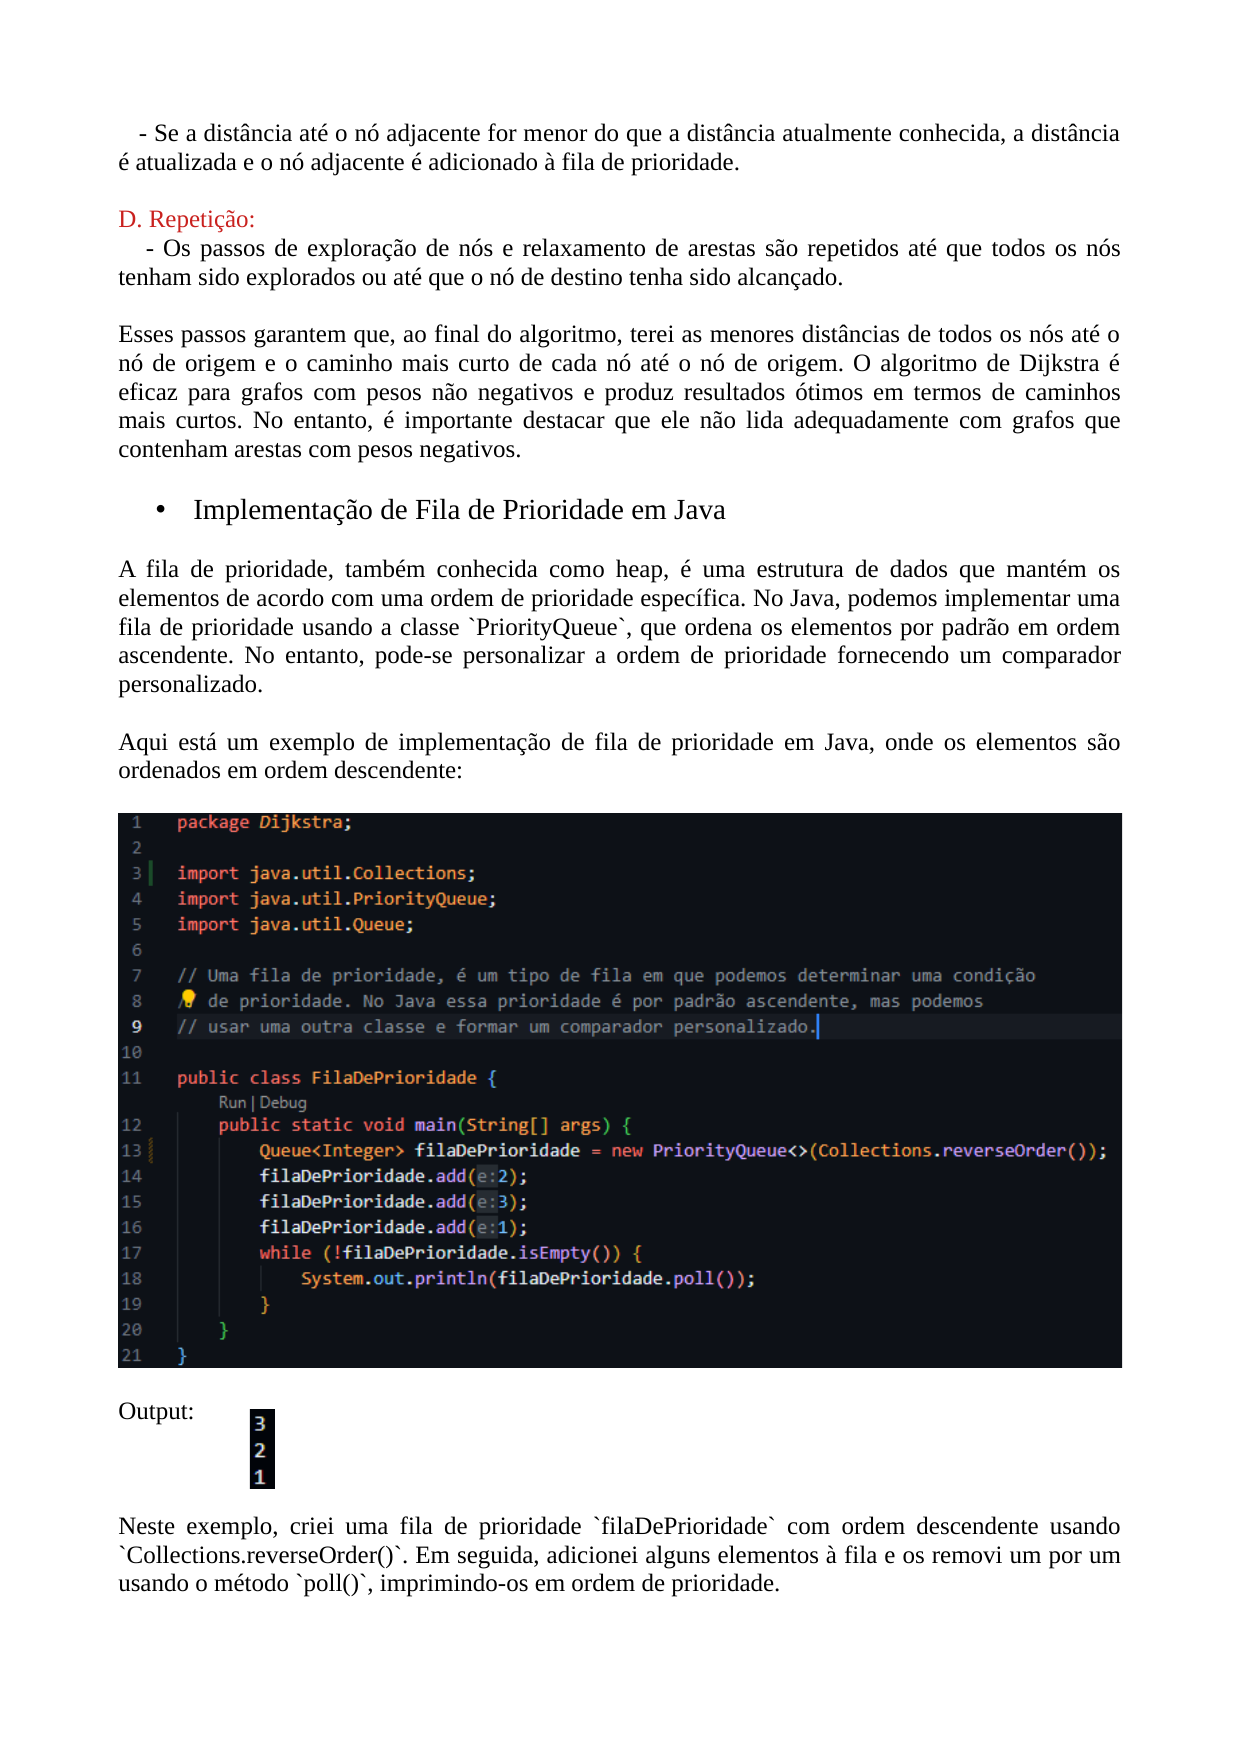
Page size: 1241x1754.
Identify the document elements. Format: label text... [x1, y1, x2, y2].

text Aqui está um exemplo de implementação de fila de prioridade em Java, onde os elementos são ordenados em ordem descendente: [118, 727, 1122, 784]
text Neste exemplo, criei uma fila de prioridade `filaDePrioridade` com ordem descendente usando `Collections.reverseOrder()`. Em seguida, adicionei alguns elementos à fila e os removi um por um usando o método `poll()`, imprimindo-os em ordem de prioridade. [118, 1511, 1122, 1597]
text A fila de prioridade, também conhecida como heap, é uma estrutura de dados que mantém os elementos de acordo com uma ordem de prioridade específica. No Java, podemos implementar uma fila de prioridade usando a classe `PriorityQueue`, que ordena os elementos por padrão em ordem ascendente. No entanto, pode-se personalizar a ordem de prioridade fornecendo um comparador personalizado. [118, 554, 1122, 698]
text Esses passos garantem que, ao final do algoritmo, terei as menores distâncias de todos os nós até o nó de origem e o caminho mais curto de cada nó até o nó de origem. O algoritmo de Dijkstra é eficaz para grafos com pesos não negativos e produz resultados ótimos em termos de caminhos mais curtos. No entanto, é importante destacar que ele não lida adequadamente com grafos que contenham arestas com pesos negativos. [118, 319, 1122, 463]
picture [249, 1409, 275, 1489]
picture [118, 813, 1123, 1368]
text - Os passos de exploração de nós e relaxamento de arestas são repetidos até que todos os nós tenham sido explorados ou até que o nó de destino tenha sido alcançado. [118, 233, 1122, 291]
list Implementação de Fila de Prioridade em Java [156, 492, 1122, 526]
text - Se a distância até o nó adjacente for menor do que a distância atualmente conhecida, a distância é atualizada e o nó adjacente é adicionado à fila de prioridade. [118, 118, 1122, 176]
text D. Repetição: [118, 204, 1122, 233]
text Output: [118, 1396, 1122, 1425]
